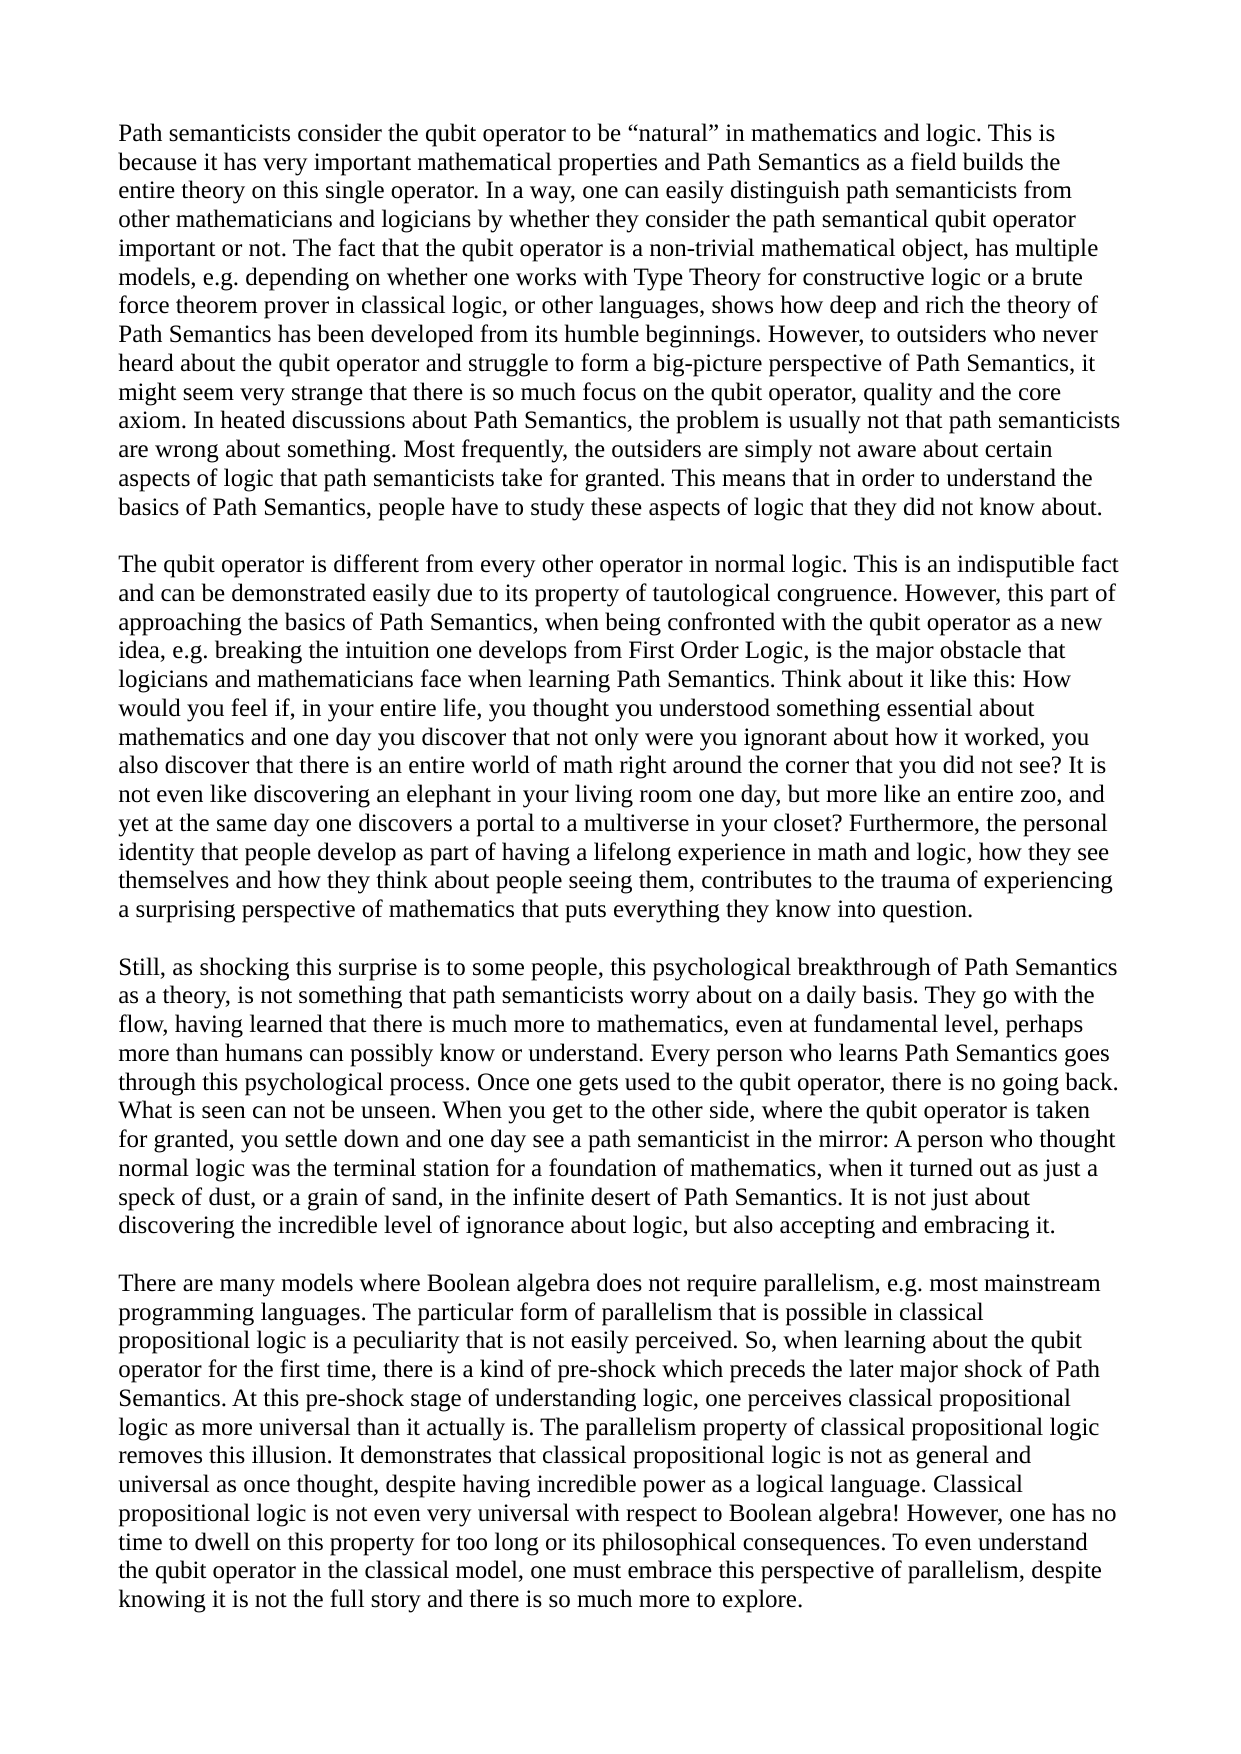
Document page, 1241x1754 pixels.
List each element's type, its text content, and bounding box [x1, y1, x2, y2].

text Path semanticists consider the qubit operator to be “natural” in mathematics and logic. This is because it has very important mathematical properties and Path Semantics as a field builds the entire theory on this single operator. In a way, one can easily distinguish path semanticists from other mathematicians and logicians by whether they consider the path semantical qubit operator important or not. The fact that the qubit operator is a non-trivial mathematical object, has multiple models, e.g. depending on whether one works with Type Theory for constructive logic or a brute force theorem prover in classical logic, or other languages, shows how deep and rich the theory of Path Semantics has been developed from its humble beginnings. However, to outsiders who never heard about the qubit operator and struggle to form a big-picture perspective of Path Semantics, it might seem very strange that there is so much focus on the qubit operator, quality and the core axiom. In heated discussions about Path Semantics, the problem is usually not that path semanticists are wrong about something. Most frequently, the outsiders are simply not aware about certain aspects of logic that path semanticists take for granted. This means that in order to understand the basics of Path Semantics, people have to study these aspects of logic that they did not know about. [118, 118, 1122, 521]
text There are many models where Boolean algebra does not require parallelism, e.g. most mainstream programming languages. The particular form of parallelism that is possible in classical propositional logic is a peculiarity that is not easily perceived. So, when learning about the qubit operator for the first time, there is a kind of pre-shock which preceds the later major shock of Path Semantics. At this pre-shock stage of understanding logic, one perceives classical propositional logic as more universal than it actually is. The parallelism property of classical propositional logic removes this illusion. It demonstrates that classical propositional logic is not as general and universal as once thought, despite having incredible power as a logical language. Classical propositional logic is not even very universal with respect to Boolean algebra! However, one has no time to dwell on this property for too long or its philosophical consequences. To even understand the qubit operator in the classical model, one must embrace this perspective of parallelism, despite knowing it is not the full story and there is so much more to explore. [118, 1268, 1122, 1613]
text The qubit operator is different from every other operator in normal logic. This is an indisputible fact and can be demonstrated easily due to its property of tautological congruence. However, this part of approaching the basics of Path Semantics, when being confronted with the qubit operator as a new idea, e.g. breaking the intuition one develops from First Order Logic, is the major obstacle that logicians and mathematicians face when learning Path Semantics. Think about it like this: How would you feel if, in your entire life, you thought you understood something essential about mathematics and one day you discover that not only were you ignorant about how it worked, you also discover that there is an entire world of math right around the corner that you did not see? It is not even like discovering an elephant in your living room one day, but more like an entire zoo, and yet at the same day one discovers a portal to a multiverse in your closet? Furthermore, the personal identity that people develop as part of having a lifelong experience in math and logic, how they see themselves and how they think about people seeing them, contributes to the trauma of experiencing a surprising perspective of mathematics that puts everything they know into question. [118, 549, 1122, 923]
text Still, as shocking this surprise is to some people, this psychological breakthrough of Path Semantics as a theory, is not something that path semanticists worry about on a daily basis. They go with the flow, having learned that there is much more to mathematics, even at fundamental level, perhaps more than humans can possibly know or understand. Every person who learns Path Semantics goes through this psychological process. Once one gets used to the qubit operator, there is no going back. What is seen can not be unseen. When you get to the other side, where the qubit operator is taken for granted, you settle down and one day see a path semanticist in the mirror: A person who thought normal logic was the terminal station for a foundation of mathematics, when it turned out as just a speck of dust, or a grain of sand, in the infinite desert of Path Semantics. It is not just about discovering the incredible level of ignorance about logic, but also accepting and embracing it. [118, 952, 1122, 1239]
